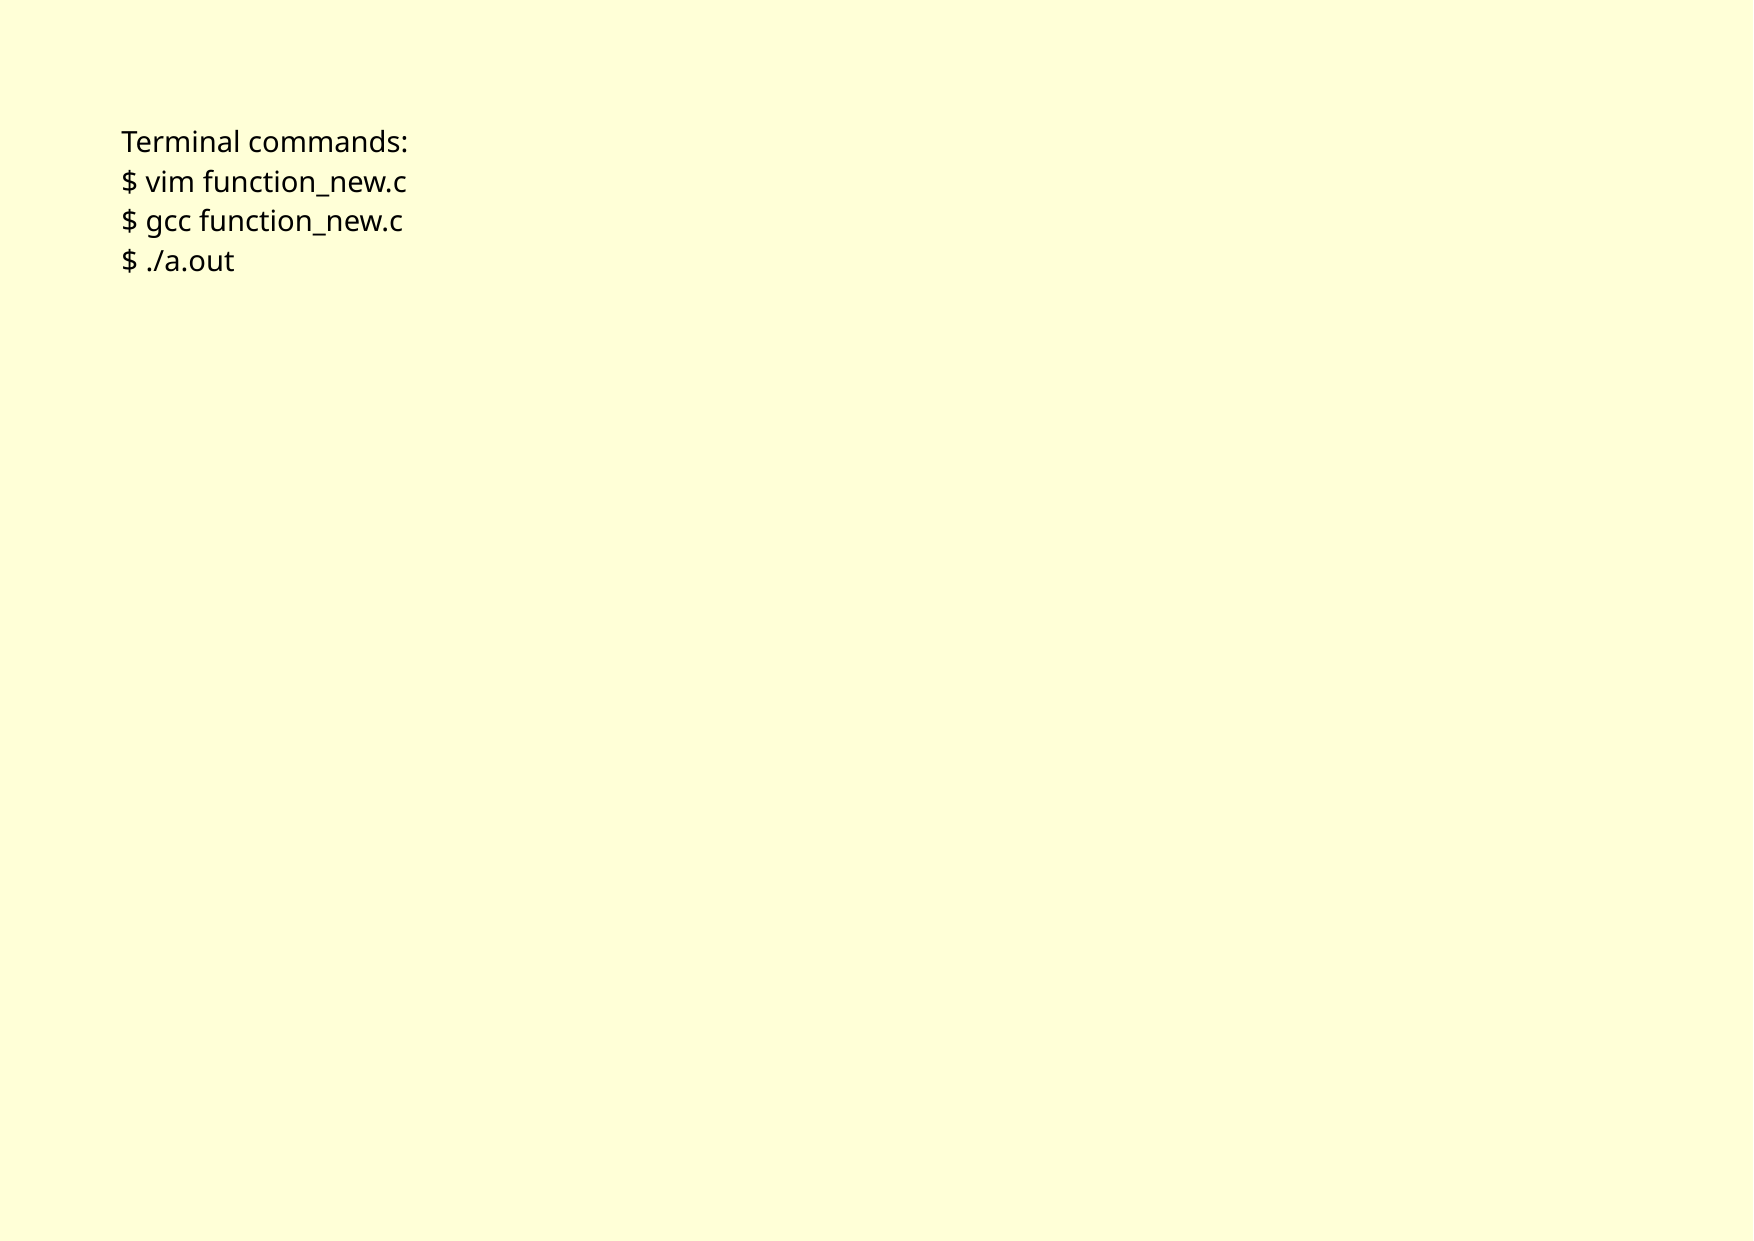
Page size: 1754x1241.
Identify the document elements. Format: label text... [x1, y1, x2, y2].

text Terminal commands: [121, 121, 1632, 161]
text $ vim function_new.c [121, 161, 1632, 201]
text $ ./a.out [121, 240, 1632, 280]
text $ gcc function_new.c [121, 201, 1632, 240]
